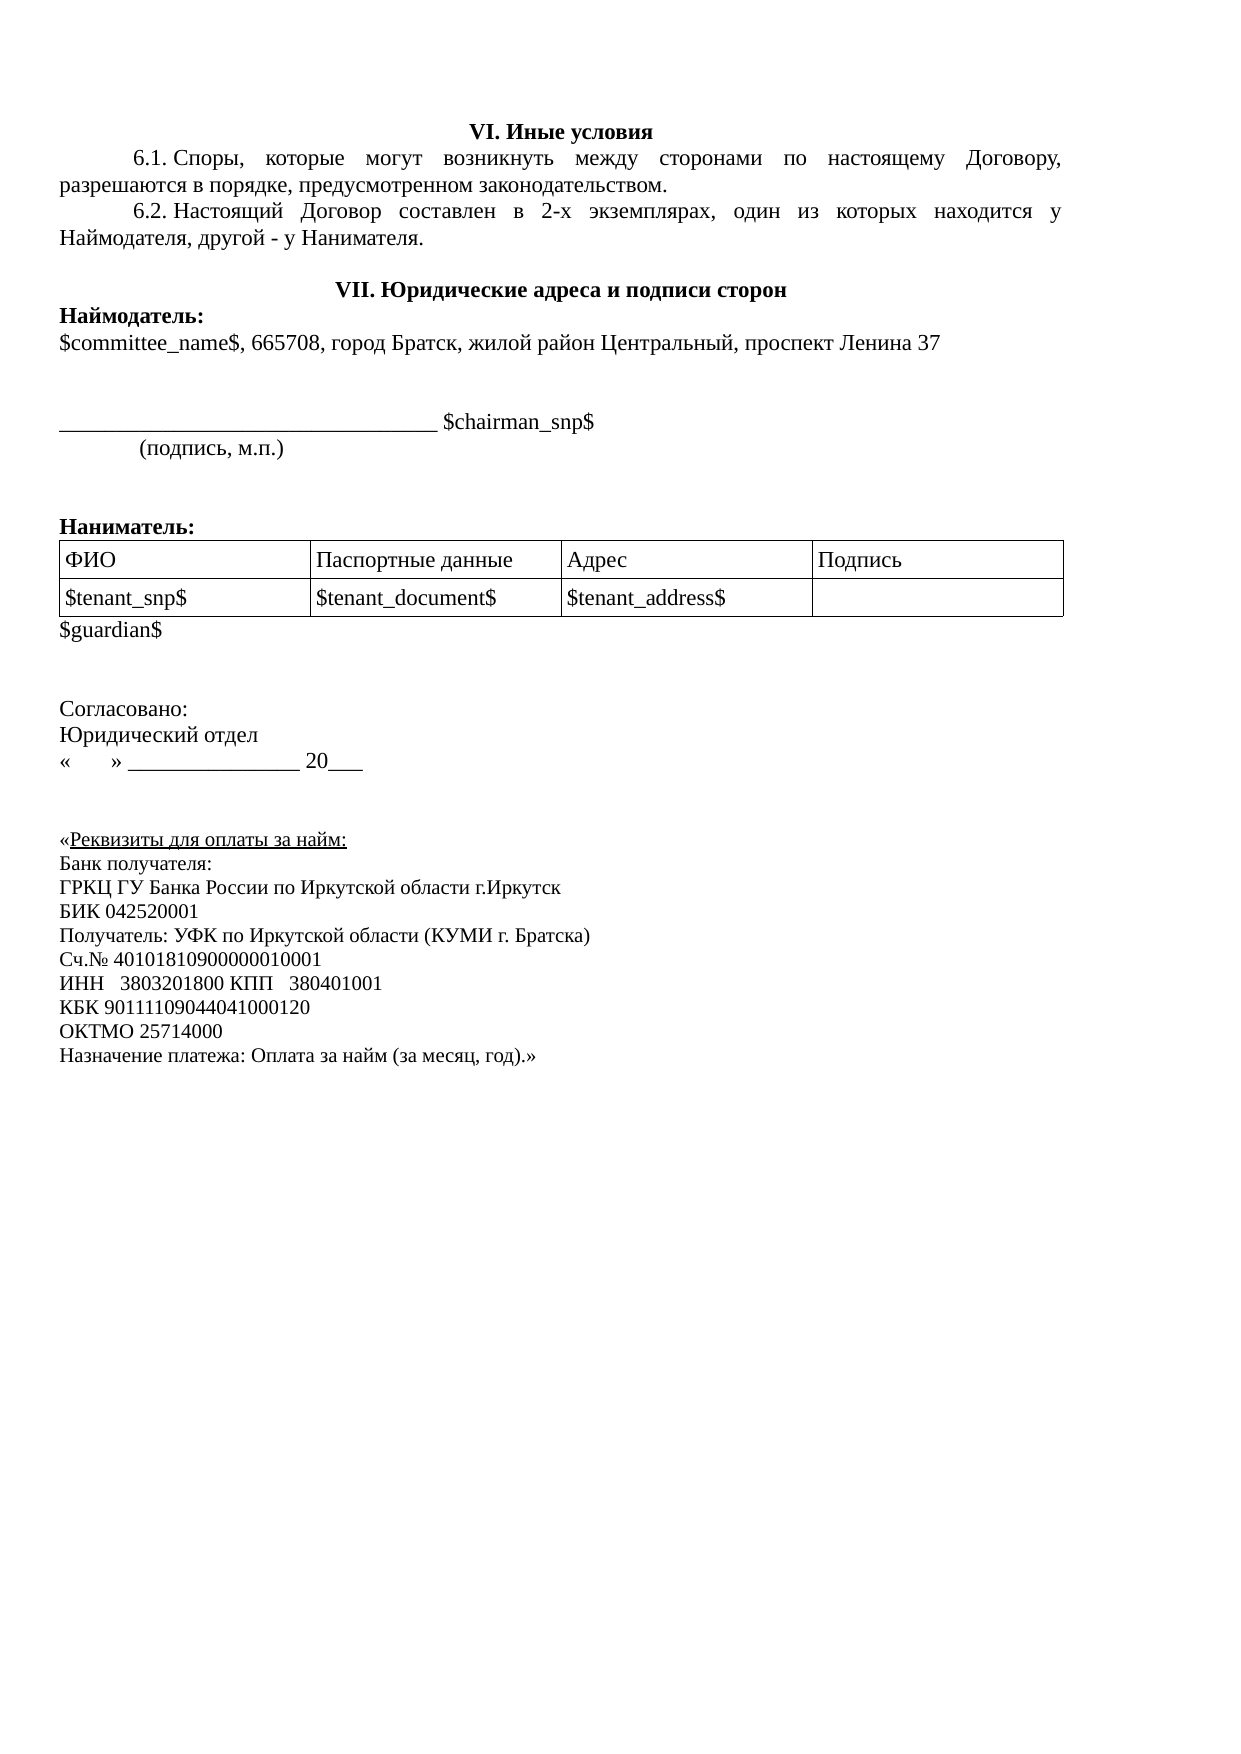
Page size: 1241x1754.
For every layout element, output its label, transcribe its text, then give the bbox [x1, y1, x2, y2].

table_header Подпись [813, 541, 1063, 578]
table_cell $tenant_document$ [311, 579, 561, 616]
text ОКТМО 25714000 [59, 1019, 1063, 1043]
text Наниматель: [59, 513, 1063, 540]
text КБК 90111109044041000120 [59, 995, 1063, 1019]
text БИК 042520001 [59, 899, 1063, 923]
text Назначение платежа: Оплата за найм (за месяц, год).» [59, 1043, 1063, 1067]
text Получатель: УФК по Иркутской области (КУМИ г. Братска) [59, 923, 1063, 947]
text «Реквизиты для оплаты за найм: [59, 827, 1063, 851]
table_cell $tenant_snp$ [60, 579, 310, 616]
text VI. Иные условия [59, 118, 1063, 144]
table_cell [813, 579, 1063, 616]
text VII. Юридические адреса и подписи сторон [59, 276, 1063, 303]
table_cell $tenant_address$ [562, 579, 812, 616]
text Юридический отдел [59, 721, 1063, 747]
text 6.1. Споры, которые могут возникнуть между сторонами по настоящему Договору, разрешаются в порядке, предусмотренном законодательством. [59, 144, 1063, 197]
text Банк получателя: [59, 851, 1063, 875]
text 6.2. Настоящий Договор составлен в 2-х экземплярах, один из которых находится у Наймодателя, другой - у Нанимателя. [59, 197, 1063, 250]
text Согласовано: [59, 695, 1063, 721]
table_header ФИО [60, 541, 310, 578]
text (подпись, м.п.) [59, 434, 1063, 461]
text _________________________________ $chairman_snp$ [59, 408, 1063, 434]
table_header Паспортные данные [311, 541, 561, 578]
text ИНН 3803201800 КПП 380401001 [59, 971, 1063, 995]
text $committee_name$, 665708, город Братск, жилой район Центральный, проспект Ленина 37 [59, 329, 1063, 355]
text « » _______________ 20___ [59, 747, 1063, 774]
text $guardian$ [59, 617, 1063, 642]
text Сч.№ 40101810900000010001 [59, 947, 1063, 971]
text Наймодатель: [59, 303, 1063, 329]
text ГРКЦ ГУ Банка России по Иркутской области г.Иркутск [59, 875, 1063, 899]
table_header Адрес [562, 541, 812, 578]
